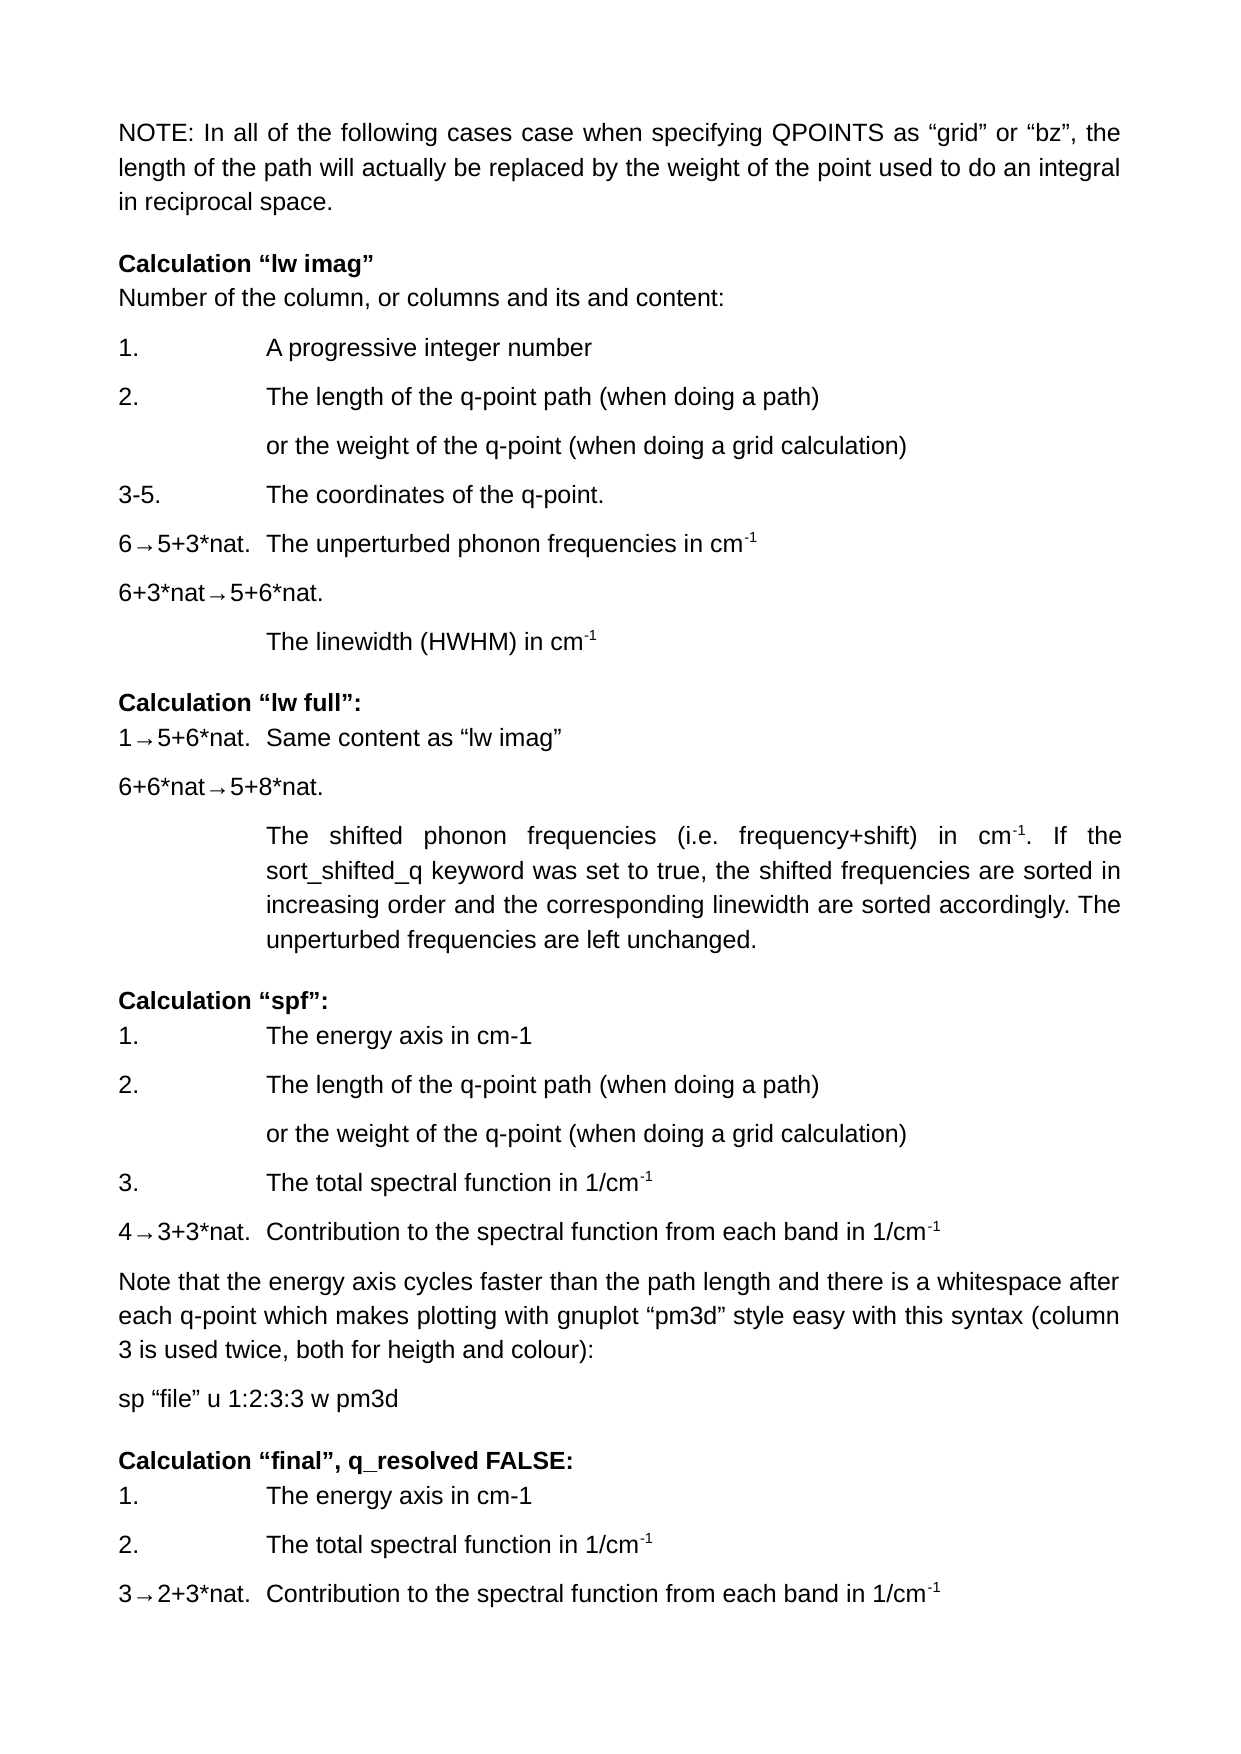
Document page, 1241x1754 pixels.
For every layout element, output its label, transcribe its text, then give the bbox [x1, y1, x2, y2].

text NOTE: In all of the following cases case when specifying QPOINTS as “grid” or “bz”, the length of the path will actually be replaced by the weight of the point used to do an integral in reciprocal space. [118, 118, 1122, 216]
text 1. A progressive integer number [118, 332, 1122, 361]
text 2. The length of the q-point path (when doing a path) [118, 1070, 1122, 1099]
text The linewidth (HWHM) in cm-1 [118, 627, 1122, 656]
text or the weight of the q-point (when doing a grid calculation) [118, 431, 1122, 459]
text The shifted phonon frequencies (i.e. frequency+shift) in cm-1. If the sort_shifted_q keyword was set to true, the shifted frequencies are sorted in increasing order and the corresponding linewidth are sorted accordingly. The unperturbed frequencies are left unchanged. [266, 821, 1122, 953]
text 4→3+3*nat. Contribution to the spectral function from each band in 1/cm-1 [118, 1217, 1122, 1246]
text 2. The total spectral function in 1/cm-1 [118, 1530, 1122, 1559]
text 3-5. The coordinates of the q-point. [118, 480, 1122, 508]
text sp “file” u 1:2:3:3 w pm3d [118, 1384, 1122, 1413]
text 1. The energy axis in cm-1 [118, 1021, 1122, 1050]
text 6+6*nat→5+8*nat. [118, 772, 1122, 801]
text Note that the energy axis cycles faster than the path length and there is a whitespace after each q-point which makes plotting with gnuplot “pm3d” style easy with this syntax (column 3 is used twice, both for heigth and colour): [118, 1266, 1122, 1364]
text 2. The length of the q-point path (when doing a path) [118, 382, 1122, 410]
text 6→5+3*nat. The unperturbed phonon frequencies in cm-1 [118, 529, 1122, 557]
subtitle Calculation “lw imag” [118, 249, 1122, 277]
subtitle Calculation “spf”: [118, 986, 1122, 1015]
subtitle Calculation “lw full”: [118, 688, 1122, 717]
text 1. The energy axis in cm-1 [118, 1481, 1122, 1509]
text or the weight of the q-point (when doing a grid calculation) [118, 1119, 1122, 1148]
text 1→5+6*nat. Same content as “lw imag” [118, 723, 1122, 752]
text 3→2+3*nat. Contribution to the spectral function from each band in 1/cm-1 [118, 1579, 1122, 1608]
text 6+3*nat→5+6*nat. [118, 578, 1122, 607]
subtitle Calculation “final”, q_resolved FALSE: [118, 1446, 1122, 1474]
text Number of the column, or columns and its and content: [118, 283, 1122, 312]
text 3. The total spectral function in 1/cm-1 [118, 1168, 1122, 1197]
